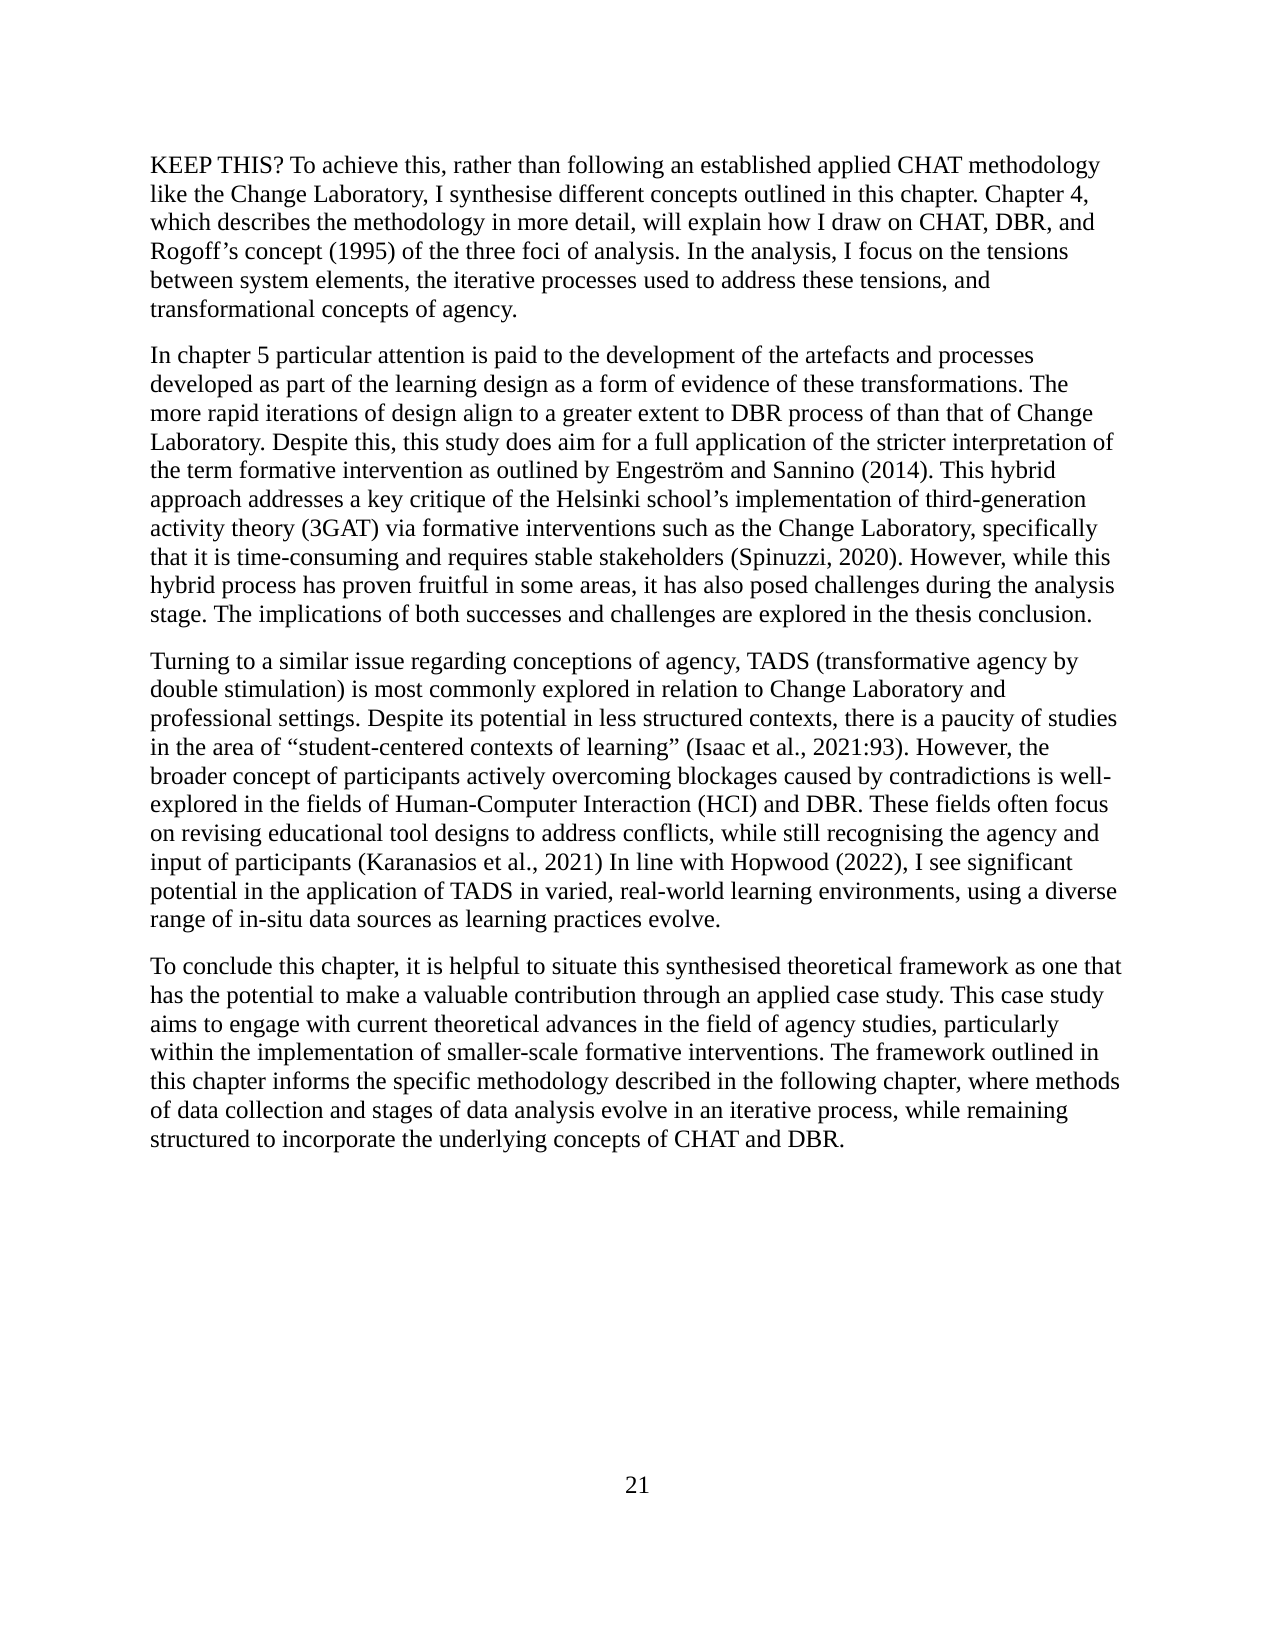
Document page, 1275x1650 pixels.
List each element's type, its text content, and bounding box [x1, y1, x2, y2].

text Turning to a similar issue regarding conceptions of agency, TADS (transformative agency by double stimulation) is most commonly explored in relation to Change Laboratory and professional settings. Despite its potential in less structured contexts, there is a paucity of studies in the area of “student-centered contexts of learning” (Isaac et al., 2021:93). However, the broader concept of participants actively overcoming blockages caused by contradictions is well-explored in the fields of Human-Computer Interaction (HCI) and DBR. These fields often focus on revising educational tool designs to address conflicts, while still recognising the agency and input of participants (Karanasios et al., 2021) In line with Hopwood (2022), I see significant potential in the application of TADS in varied, real-world learning environments, using a diverse range of in-situ data sources as learning practices evolve. [150, 646, 1125, 933]
text To conclude this chapter, it is helpful to situate this synthesised theoretical framework as one that has the potential to make a valuable contribution through an applied case study. This case study aims to engage with current theoretical advances in the field of agency studies, particularly within the implementation of smaller-scale formative interventions. The framework outlined in this chapter informs the specific methodology described in the following chapter, where methods of data collection and stages of data analysis evolve in an iterative process, while remaining structured to incorporate the underlying concepts of CHAT and DBR. [150, 951, 1125, 1152]
text In chapter 5 particular attention is paid to the development of the artefacts and processes developed as part of the learning design as a form of evidence of these transformations. The more rapid iterations of design align to a greater extent to DBR process of than that of Change Laboratory. Despite this, this study does aim for a full application of the stricter interpretation of the term formative intervention as outlined by Engeström and Sannino (2014). This hybrid approach addresses a key critique of the Helsinki school’s implementation of third-generation activity theory (3GAT) via formative interventions such as the Change Laboratory, specifically that it is time-consuming and requires stable stakeholders (Spinuzzi, 2020). However, while this hybrid process has proven fruitful in some areas, it has also posed challenges during the analysis stage. The implications of both successes and challenges are explored in the thesis conclusion. [150, 340, 1125, 628]
text KEEP THIS? To achieve this, rather than following an established applied CHAT methodology like the Change Laboratory, I synthesise different concepts outlined in this chapter. Chapter 4, which describes the methodology in more detail, will explain how I draw on CHAT, DBR, and Rogoff’s concept (1995) of the three foci of analysis. In the analysis, I focus on the tensions between system elements, the iterative processes used to address these tensions, and transformational concepts of agency. [150, 150, 1125, 322]
